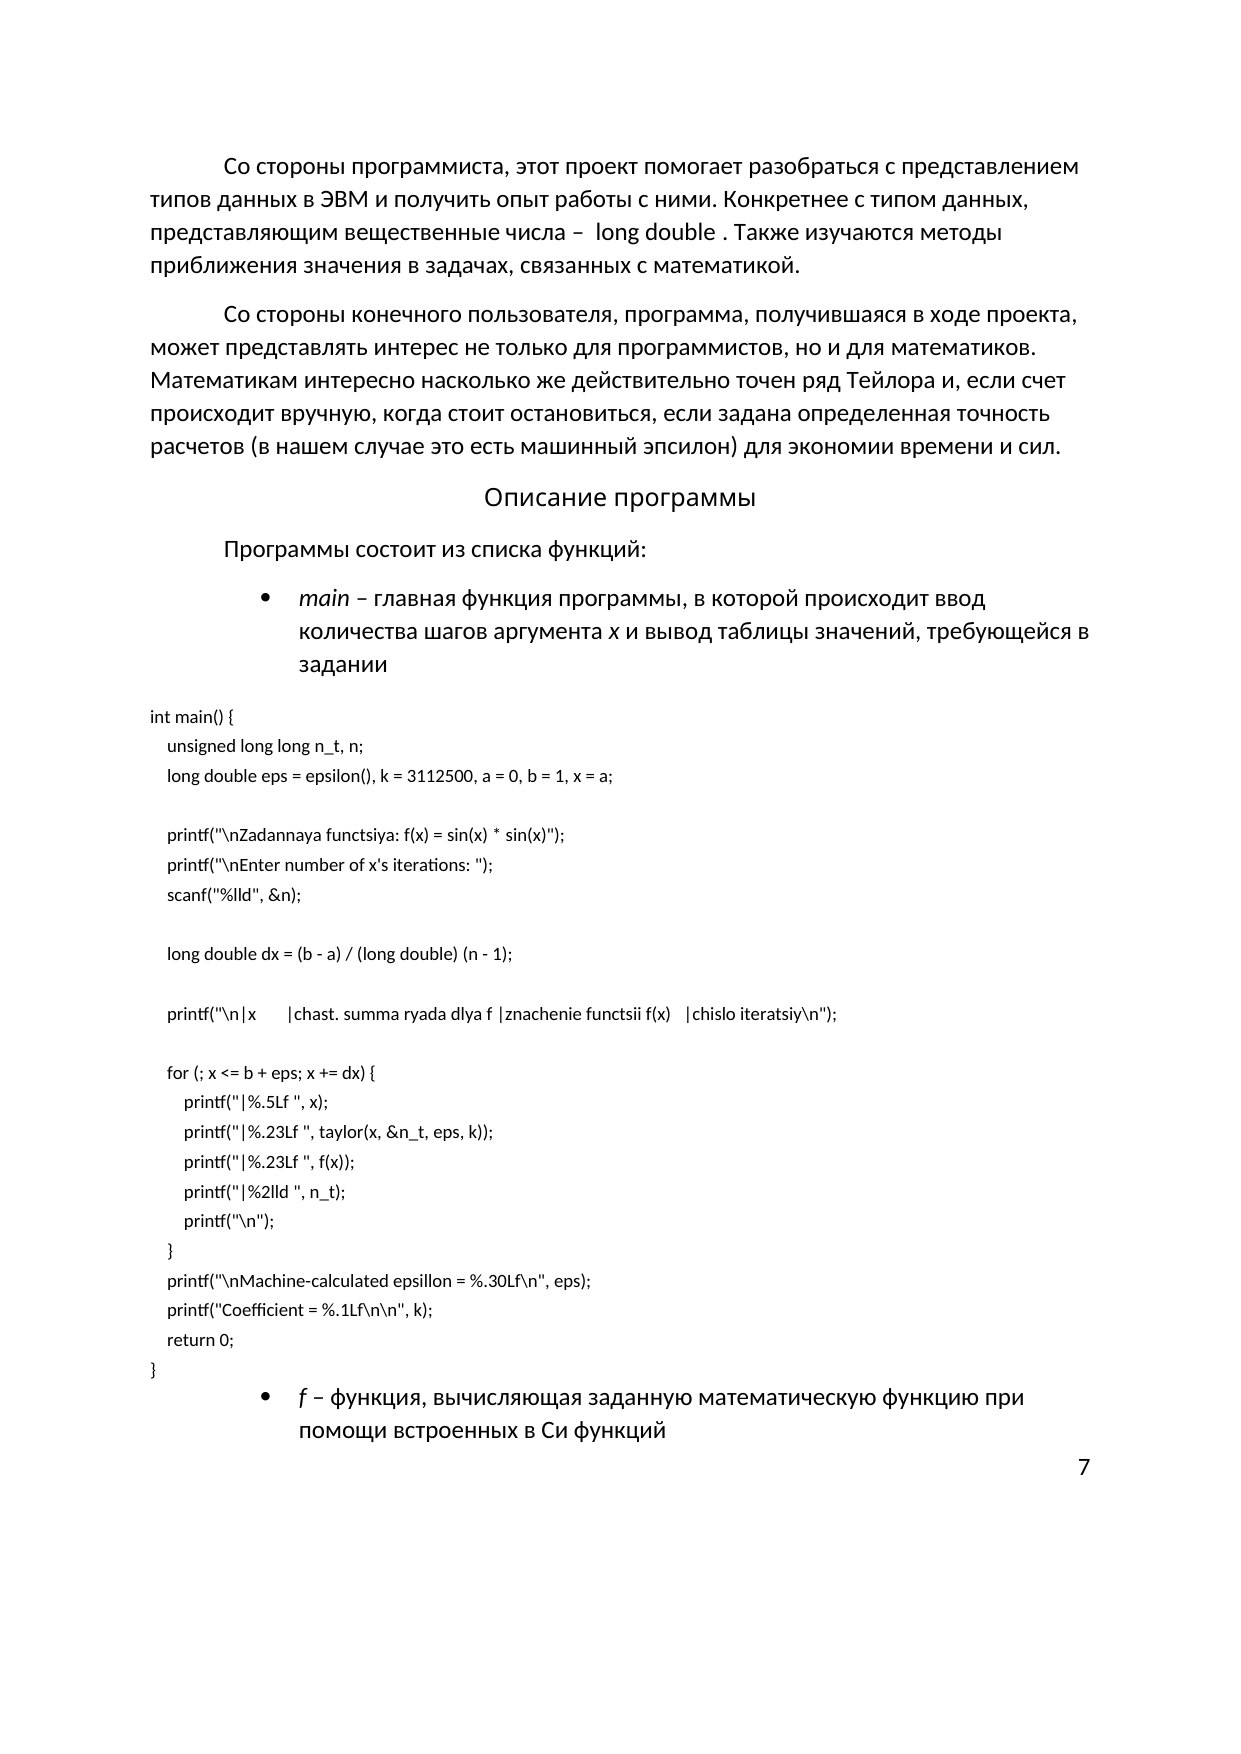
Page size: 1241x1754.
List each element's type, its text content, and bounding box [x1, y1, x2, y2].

text return 0; [150, 1321, 1090, 1351]
subtitle Описание программы [150, 479, 1090, 514]
text printf("\n|x |chast. summa ryada dlya f |znachenie functsii f(x) |chislo iteratsiy\n"); [150, 995, 1090, 1024]
text printf("|%.23Lf ", taylor(x, &n_t, eps, k)); [150, 1114, 1090, 1143]
text Программы состоит из списка функций: [150, 533, 1090, 563]
text unsigned long long n_t, n; [150, 728, 1090, 757]
text printf("Coefficient = %.1Lf\n\n", k); [150, 1292, 1090, 1321]
text long double eps = epsilon(), k = 3112500, a = 0, b = 1, x = a; [150, 757, 1090, 787]
text Со стороны конечного пользователя, программа, получившаяся в ходе проекта, может представлять интерес не только для программистов, но и для математиков. Математикам интересно насколько же действительно точен ряд Тейлора и, если счет происходит вручную, когда стоит остановиться, если задана определенная точность расчетов (в нашем случае это есть машинный эпсилон) для экономии времени и сил. [150, 298, 1090, 461]
text printf("\nZadannaya functsiya: f(x) = sin(x) * sin(x)"); [150, 817, 1090, 846]
text } [150, 1351, 1090, 1381]
text printf("\nEnter number of x's iterations: "); [150, 846, 1090, 876]
text printf("|%.23Lf ", f(x)); [150, 1143, 1090, 1173]
text printf("\nMachine-calculated epsillon = %.30Lf\n", eps); [150, 1262, 1090, 1292]
text } [150, 1232, 1090, 1262]
list main – главная функция программы, в которой происходит ввод количества шагов аргумента x и вывод таблицы значений, требующейся в задании [261, 583, 1090, 679]
text for (; x <= b + eps; x += dx) { [150, 1054, 1090, 1084]
text printf("|%.5Lf ", x); [150, 1084, 1090, 1114]
list f – функция, вычисляющая заданную математическую функцию при помощи встроенных в Си функций [261, 1381, 1090, 1444]
text printf("\n"); [150, 1203, 1090, 1232]
text printf("|%2lld ", n_t); [150, 1173, 1090, 1203]
text long double dx = (b - a) / (long double) (n - 1); [150, 936, 1090, 965]
text Со стороны программиста, этот проект помогает разобраться с представлением типов данных в ЭВМ и получить опыт работы с ними. Конкретнее с типом данных, представляющим вещественные числа – long double . Также изучаются методы приближения значения в задачах, связанных с математикой. [150, 150, 1090, 279]
text scanf("%lld", &n); [150, 876, 1090, 906]
text int main() { [150, 698, 1090, 728]
